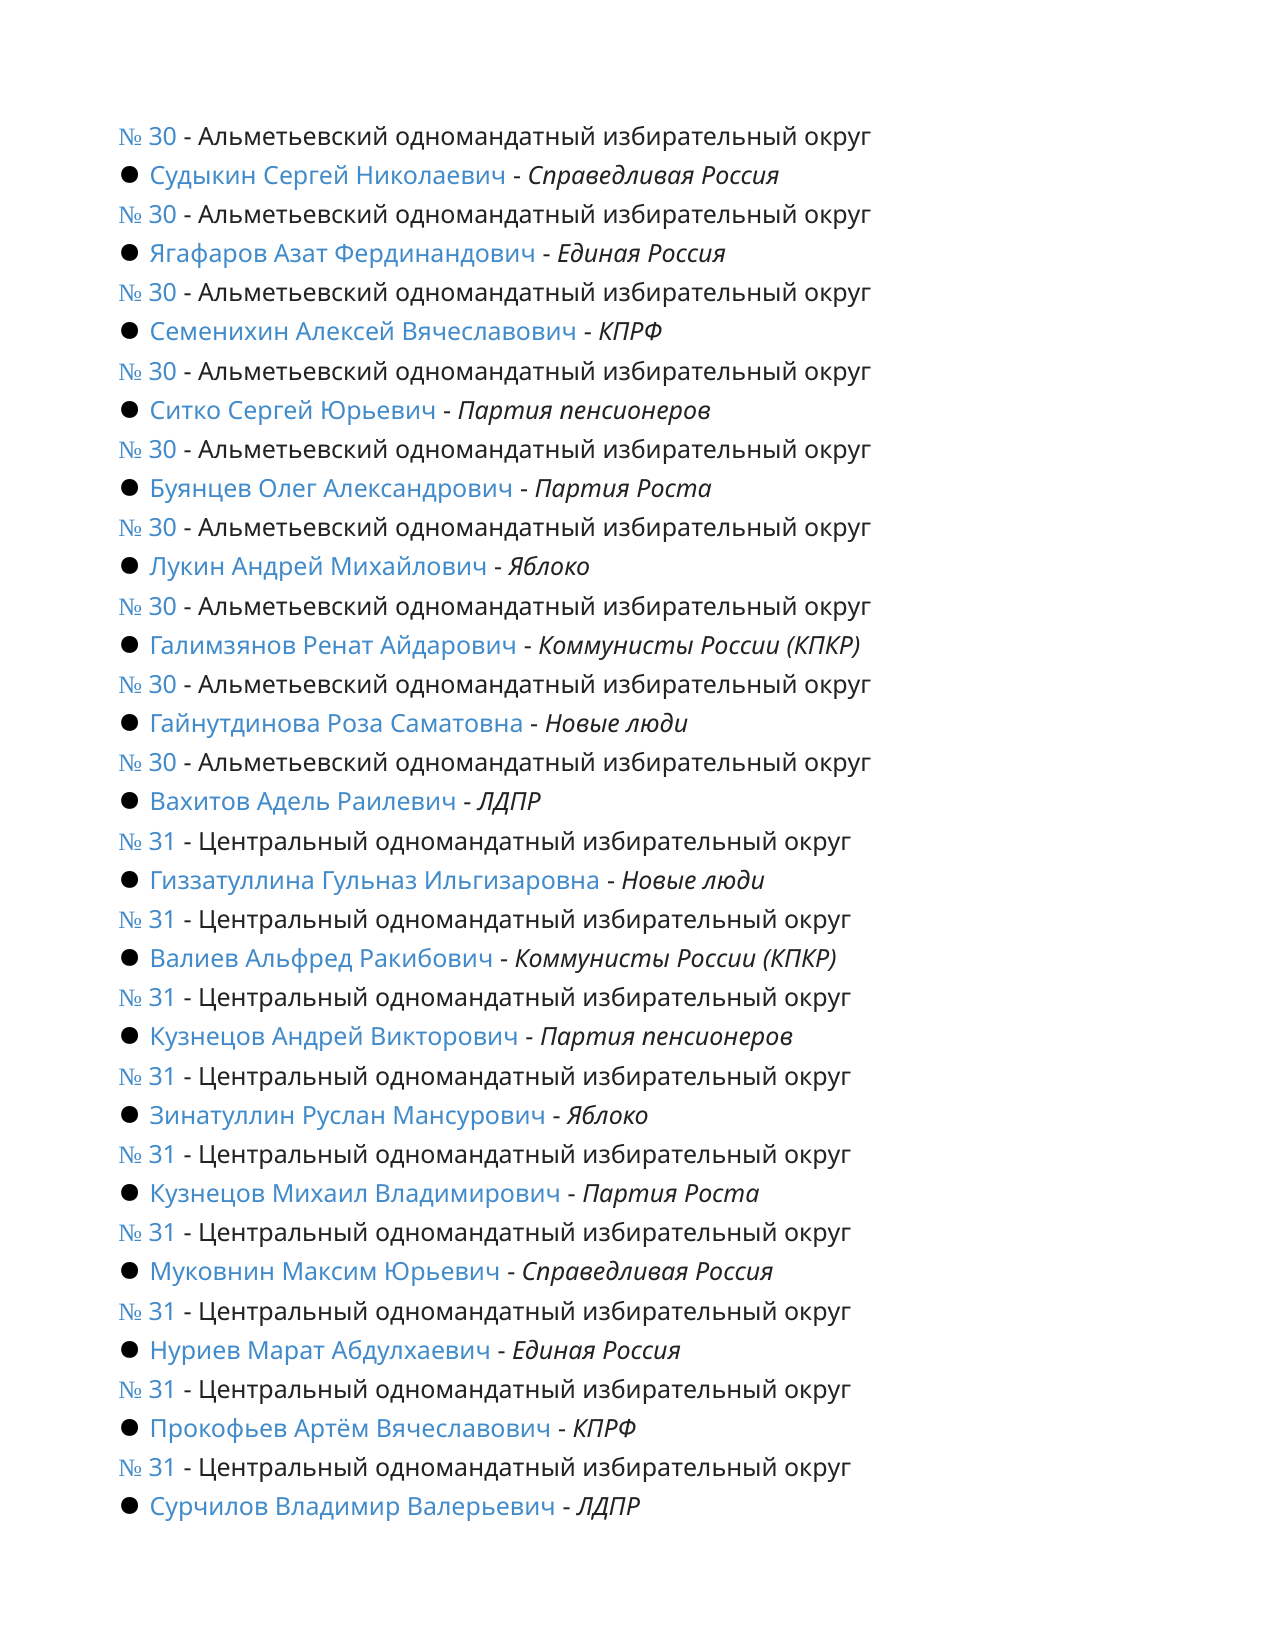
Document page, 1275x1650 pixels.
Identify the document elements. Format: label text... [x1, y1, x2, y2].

list Вахитов Адель Раилевич - ЛДПР [120, 784, 1157, 818]
list Семенихин Алексей Вячеславович - КПРФ [120, 314, 1157, 348]
list Зинатуллин Руслан Мансурович - Яблоко [120, 1097, 1157, 1131]
text № 31 - Центральный одномандатный избирательный округ [118, 823, 1157, 857]
text № 30 - Альметьевский одномандатный избирательный округ [118, 666, 1157, 701]
text № 30 - Альметьевский одномандатный избирательный округ [118, 196, 1157, 231]
list Ягафаров Азат Фердинандович - Единая Россия [120, 236, 1157, 270]
list Муковнин Максим Юрьевич - Справедливая Россия [120, 1254, 1157, 1288]
text № 30 - Альметьевский одномандатный избирательный округ [118, 118, 1157, 152]
list Нуриев Марат Абдулхаевич - Единая Россия [120, 1332, 1157, 1366]
text № 30 - Альметьевский одномандатный избирательный округ [118, 431, 1157, 466]
text № 31 - Центральный одномандатный избирательный округ [118, 1058, 1157, 1092]
list Буянцев Олег Александрович - Партия Роста [120, 471, 1157, 505]
list Валиев Альфред Ракибович - Коммунисты России (КПКР) [120, 941, 1157, 975]
text № 31 - Центральный одномандатный избирательный округ [118, 901, 1157, 936]
list Кузнецов Андрей Викторович - Партия пенсионеров [120, 1019, 1157, 1053]
list Ситко Сергей Юрьевич - Партия пенсионеров [120, 392, 1157, 426]
text № 31 - Центральный одномандатный избирательный округ [118, 1450, 1157, 1484]
text № 31 - Центральный одномандатный избирательный округ [118, 1136, 1157, 1171]
text № 31 - Центральный одномандатный избирательный округ [118, 1371, 1157, 1406]
text № 31 - Центральный одномандатный избирательный округ [118, 1215, 1157, 1249]
list Галимзянов Ренат Айдарович - Коммунисты России (КПКР) [120, 627, 1157, 661]
list Кузнецов Михаил Владимирович - Партия Роста [120, 1176, 1157, 1210]
list Прокофьев Артём Вячеславович - КПРФ [120, 1411, 1157, 1445]
text № 30 - Альметьевский одномандатный избирательный округ [118, 353, 1157, 387]
text № 30 - Альметьевский одномандатный избирательный округ [118, 588, 1157, 622]
list Судыкин Сергей Николаевич - Справедливая Россия [120, 157, 1157, 191]
list Лукин Андрей Михайлович - Яблоко [120, 549, 1157, 583]
list Гиззатуллина Гульназ Ильгизаровна - Новые люди [120, 862, 1157, 896]
text № 30 - Альметьевский одномандатный избирательный округ [118, 510, 1157, 544]
text № 30 - Альметьевский одномандатный избирательный округ [118, 745, 1157, 779]
text № 31 - Центральный одномандатный избирательный округ [118, 980, 1157, 1014]
text № 30 - Альметьевский одномандатный избирательный округ [118, 275, 1157, 309]
list Сурчилов Владимир Валерьевич - ЛДПР [120, 1489, 1157, 1523]
text № 31 - Центральный одномандатный избирательный округ [118, 1293, 1157, 1327]
list Гайнутдинова Роза Саматовна - Новые люди [120, 706, 1157, 740]
